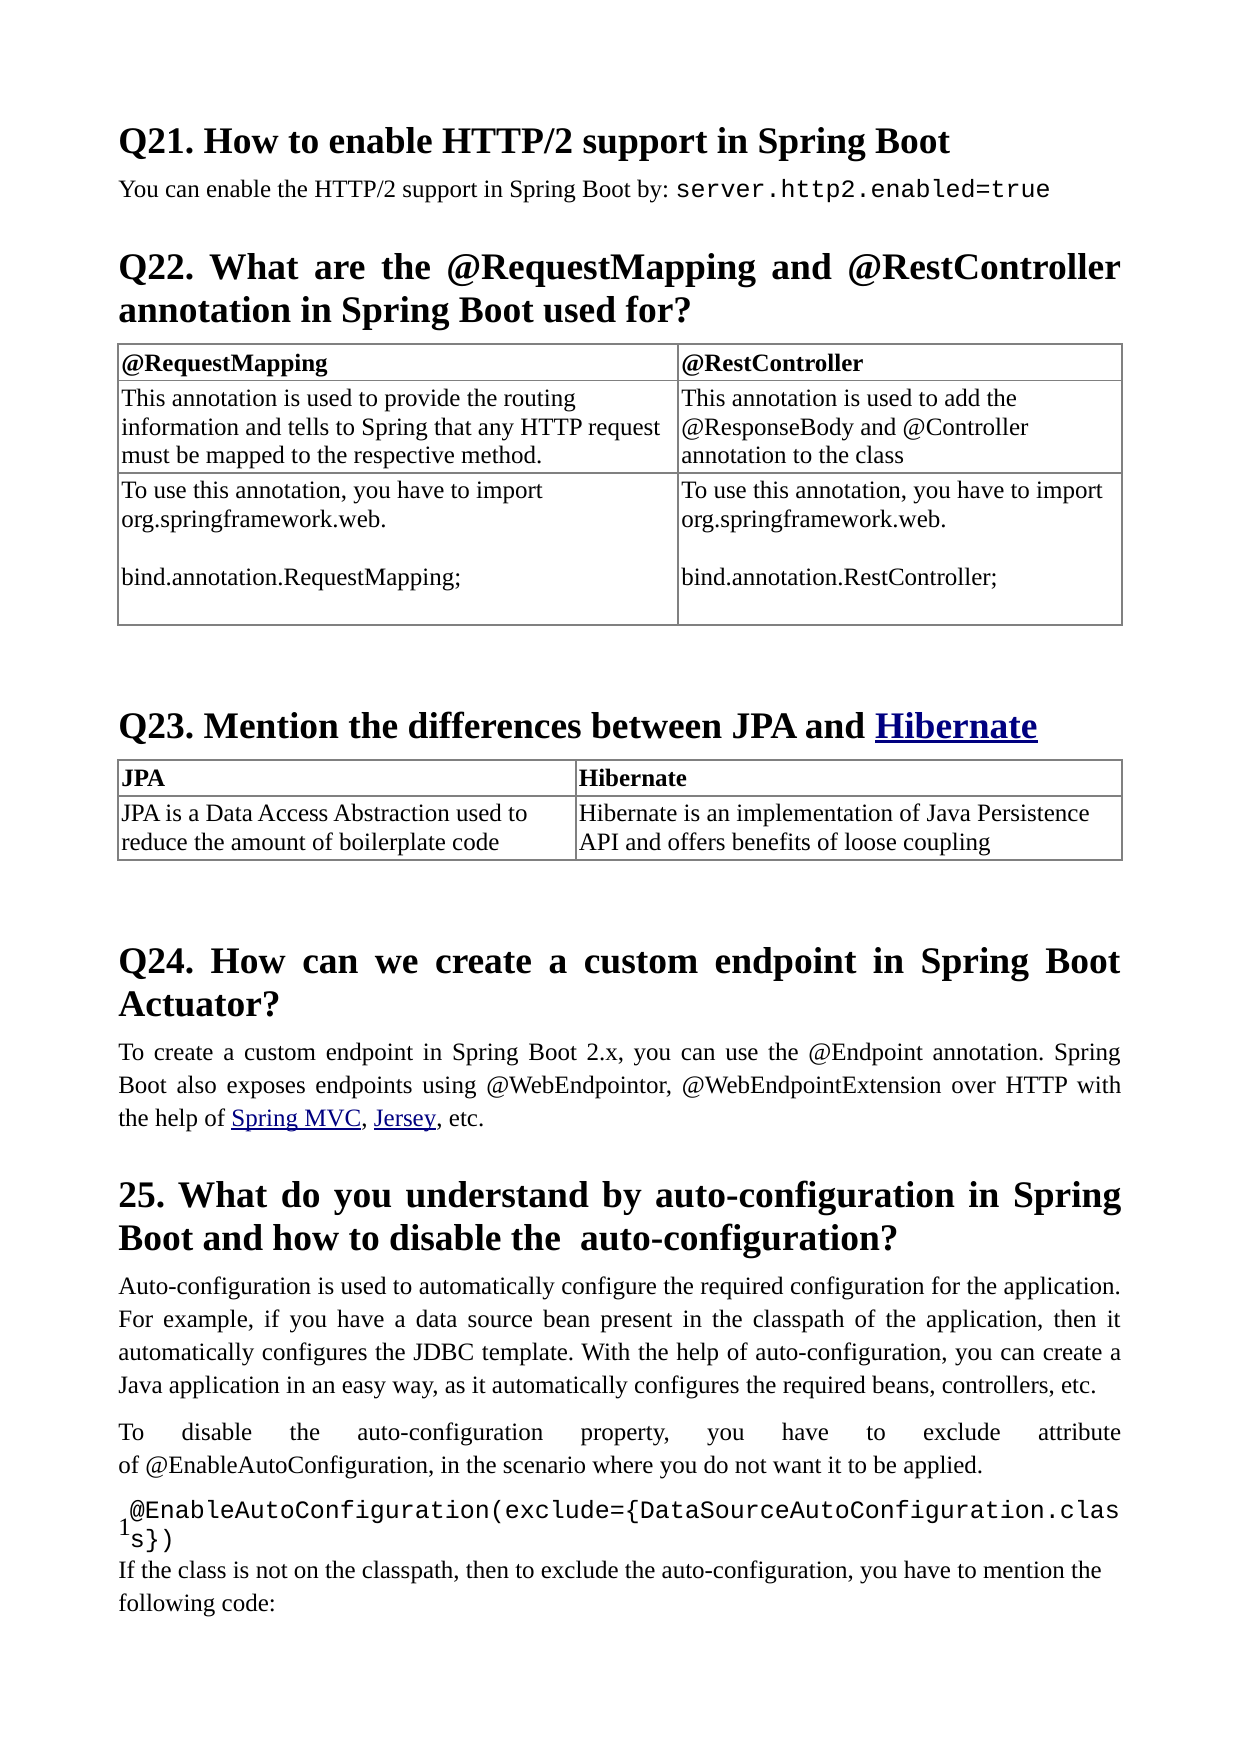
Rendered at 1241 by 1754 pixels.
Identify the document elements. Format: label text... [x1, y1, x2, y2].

subtitle Q23. Mention the differences between JPA and Hibernate [118, 703, 1122, 746]
subtitle Q22. What are the @RequestMapping and @RestController annotation in Spring Boot used for? [118, 244, 1122, 331]
subtitle 25. What do you understand by auto-configuration in Spring Boot and how to disable the auto-configuration? [118, 1172, 1122, 1258]
text You can enable the HTTP/2 support in Spring Boot by: server.http2.enabled=true [118, 174, 1122, 204]
table_cell JPA is a Data Access Abstraction used to reduce the amount of boilerplate code [119, 797, 575, 859]
table_header @EnableAutoConfiguration(exclude={DataSourceAutoConfiguration.class}) [130, 1498, 1122, 1555]
subtitle Q21. How to enable HTTP/2 support in Spring Boot [118, 118, 1122, 161]
table_cell This annotation is used to provide the routing information and tells to Spring that any HTTP request must be mapped to the respective method. [119, 381, 677, 472]
table_cell To use this annotation, you have to import org.springframework.web. bind.annotation.RestController; [679, 474, 1121, 623]
table_header @RequestMapping [119, 345, 677, 379]
table_cell Hibernate is an implementation of Java Persistence API and offers benefits of loose coupling [577, 797, 1121, 859]
text Auto-configuration is used to automatically configure the required configuration for the application. For example, if you have a data source bean present in the classpath of the application, then it automatically configures the JDBC template. With the help of auto-configuration, you can create a Java application in an easy way, as it automatically configures the required beans, controllers, etc. [118, 1271, 1122, 1398]
text To create a custom endpoint in Spring Boot 2.x, you can use the @Endpoint annotation. Spring Boot also exposes endpoints using @WebEndpointor, @WebEndpointExtension over HTTP with the help of Spring MVC, Jersey, etc. [118, 1037, 1122, 1132]
table_header Hibernate [577, 761, 1121, 795]
text If the class is not on the classpath, then to exclude the auto-configuration, you have to mention the following code: [118, 1555, 1122, 1616]
subtitle Q24. How can we create a custom endpoint in Spring Boot Actuator? [118, 939, 1122, 1025]
table_header 1 [118, 1498, 129, 1555]
table_header @RestController [679, 345, 1121, 379]
table_header JPA [119, 761, 575, 795]
text To disable the auto-configuration property, you have to exclude attribute of @EnableAutoConfiguration, in the scenario where you do not want it to be applied. [118, 1417, 1122, 1479]
table_cell To use this annotation, you have to import org.springframework.web. bind.annotation.RequestMapping; [119, 474, 677, 623]
table_cell This annotation is used to add the @ResponseBody and @Controller annotation to the class [679, 381, 1121, 472]
